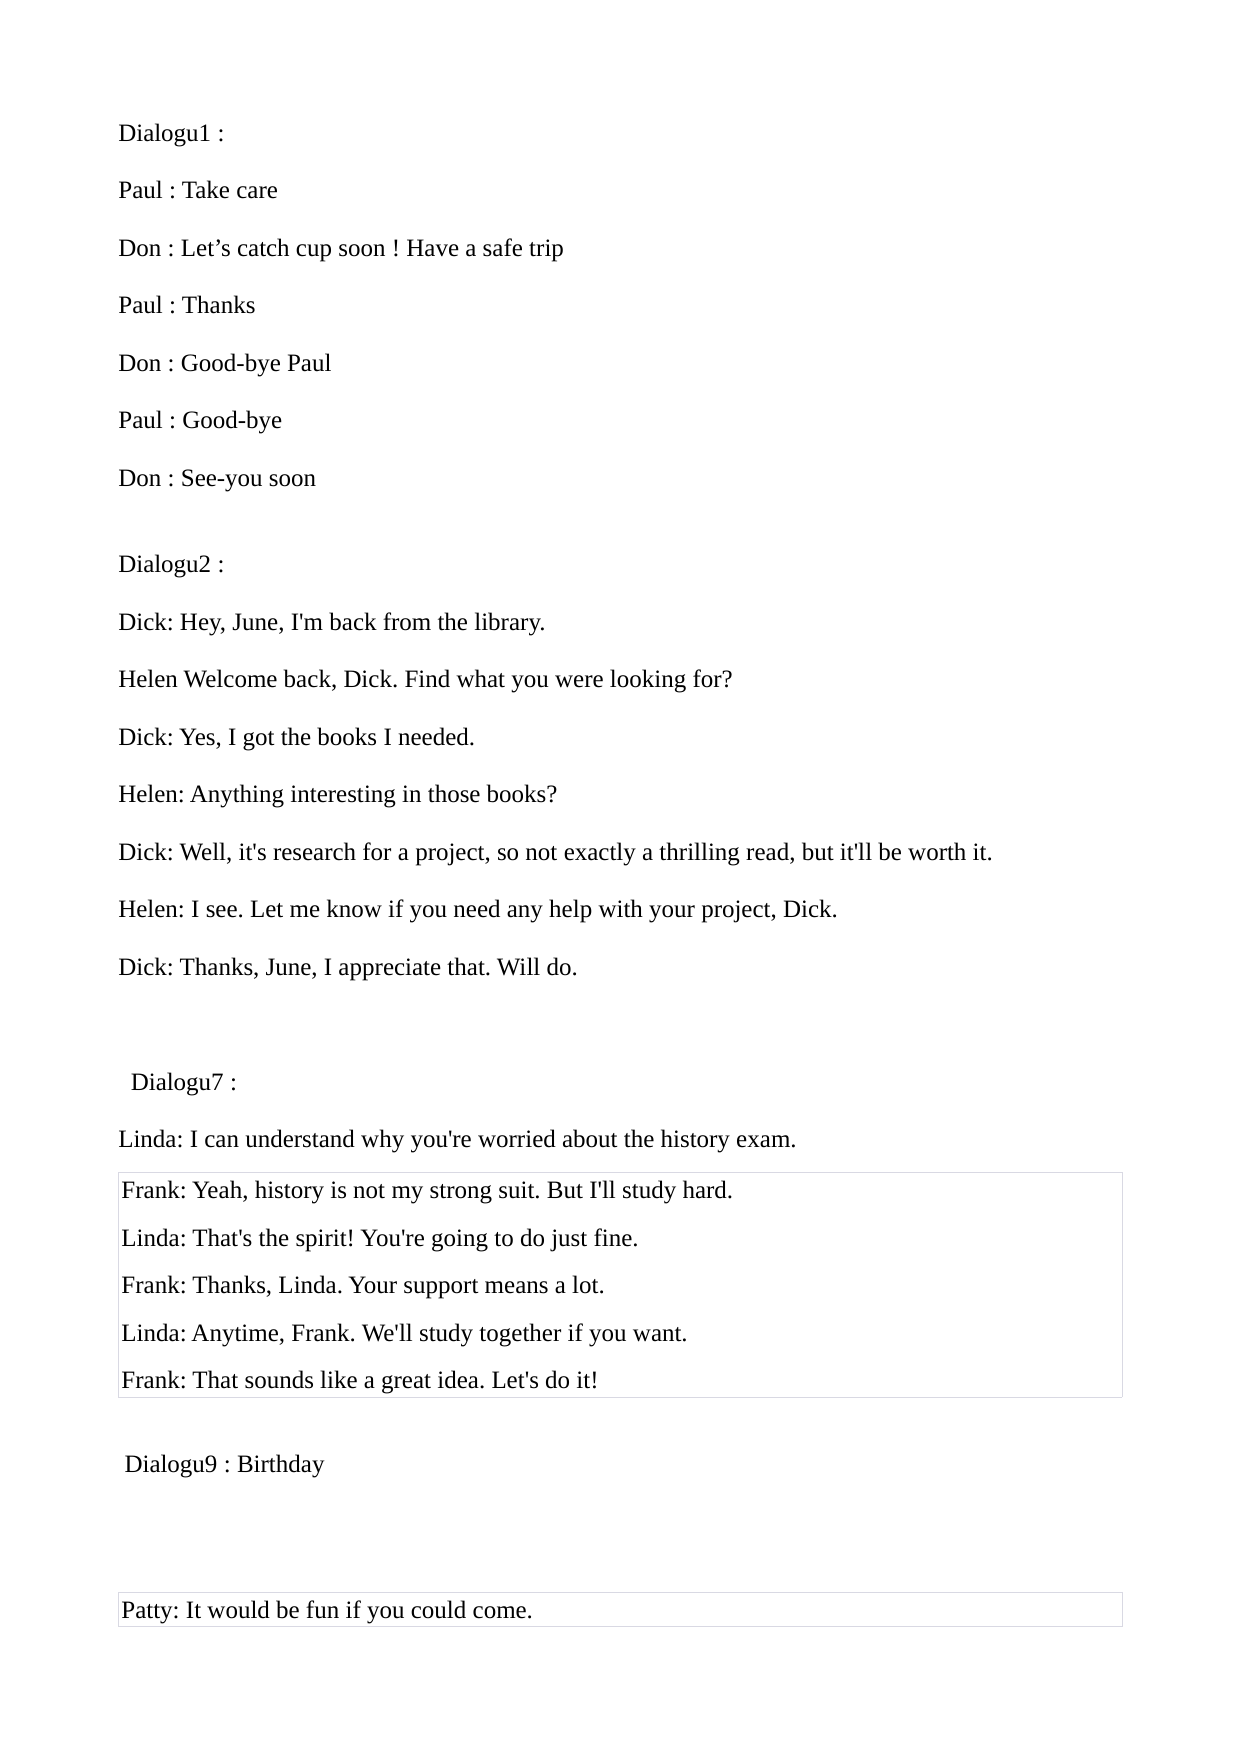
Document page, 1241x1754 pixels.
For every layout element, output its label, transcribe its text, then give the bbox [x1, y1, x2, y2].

text Frank: That sounds like a great idea. Let's do it! [119, 1362, 1122, 1397]
text Helen Welcome back, Dick. Find what you were looking for? [118, 664, 1122, 693]
text Dialogu2 : [118, 549, 1122, 578]
text Don : Good-bye Paul [118, 348, 1122, 377]
text Dick: Hey, June, I'm back from the library. [118, 607, 1122, 636]
text Linda: I can understand why you're worried about the history exam. [118, 1124, 1122, 1153]
text Helen: Anything interesting in those books? [118, 779, 1122, 808]
text Patty: It would be fun if you could come. [119, 1593, 1122, 1626]
text Dick: Well, it's research for a project, so not exactly a thrilling read, but it'll be worth it. [118, 837, 1122, 866]
text Paul : Good-bye [118, 406, 1122, 434]
text Dialogu1 : [118, 118, 1122, 147]
text Don : Let’s catch cup soon ! Have a safe trip [118, 233, 1122, 262]
text Dialogu9 : Birthday [118, 1416, 1122, 1478]
text Dick: Thanks, June, I appreciate that. Will do. [118, 952, 1122, 981]
text Dick: Yes, I got the books I needed. [118, 722, 1122, 751]
text Paul : Take care [118, 176, 1122, 204]
text Linda: Anytime, Frank. We'll study together if you want. [119, 1315, 1122, 1347]
text Dialogu7 : [118, 1067, 1122, 1096]
text Paul : Thanks [118, 291, 1122, 319]
text Don : See-you soon [118, 463, 1122, 492]
text Frank: Thanks, Linda. Your support means a lot. [119, 1267, 1122, 1299]
text Helen: I see. Let me know if you need any help with your project, Dick. [118, 894, 1122, 923]
text Frank: Yeah, history is not my strong suit. But I'll study hard. [119, 1173, 1122, 1204]
text Linda: That's the spirit! You're going to do just fine. [119, 1219, 1122, 1251]
